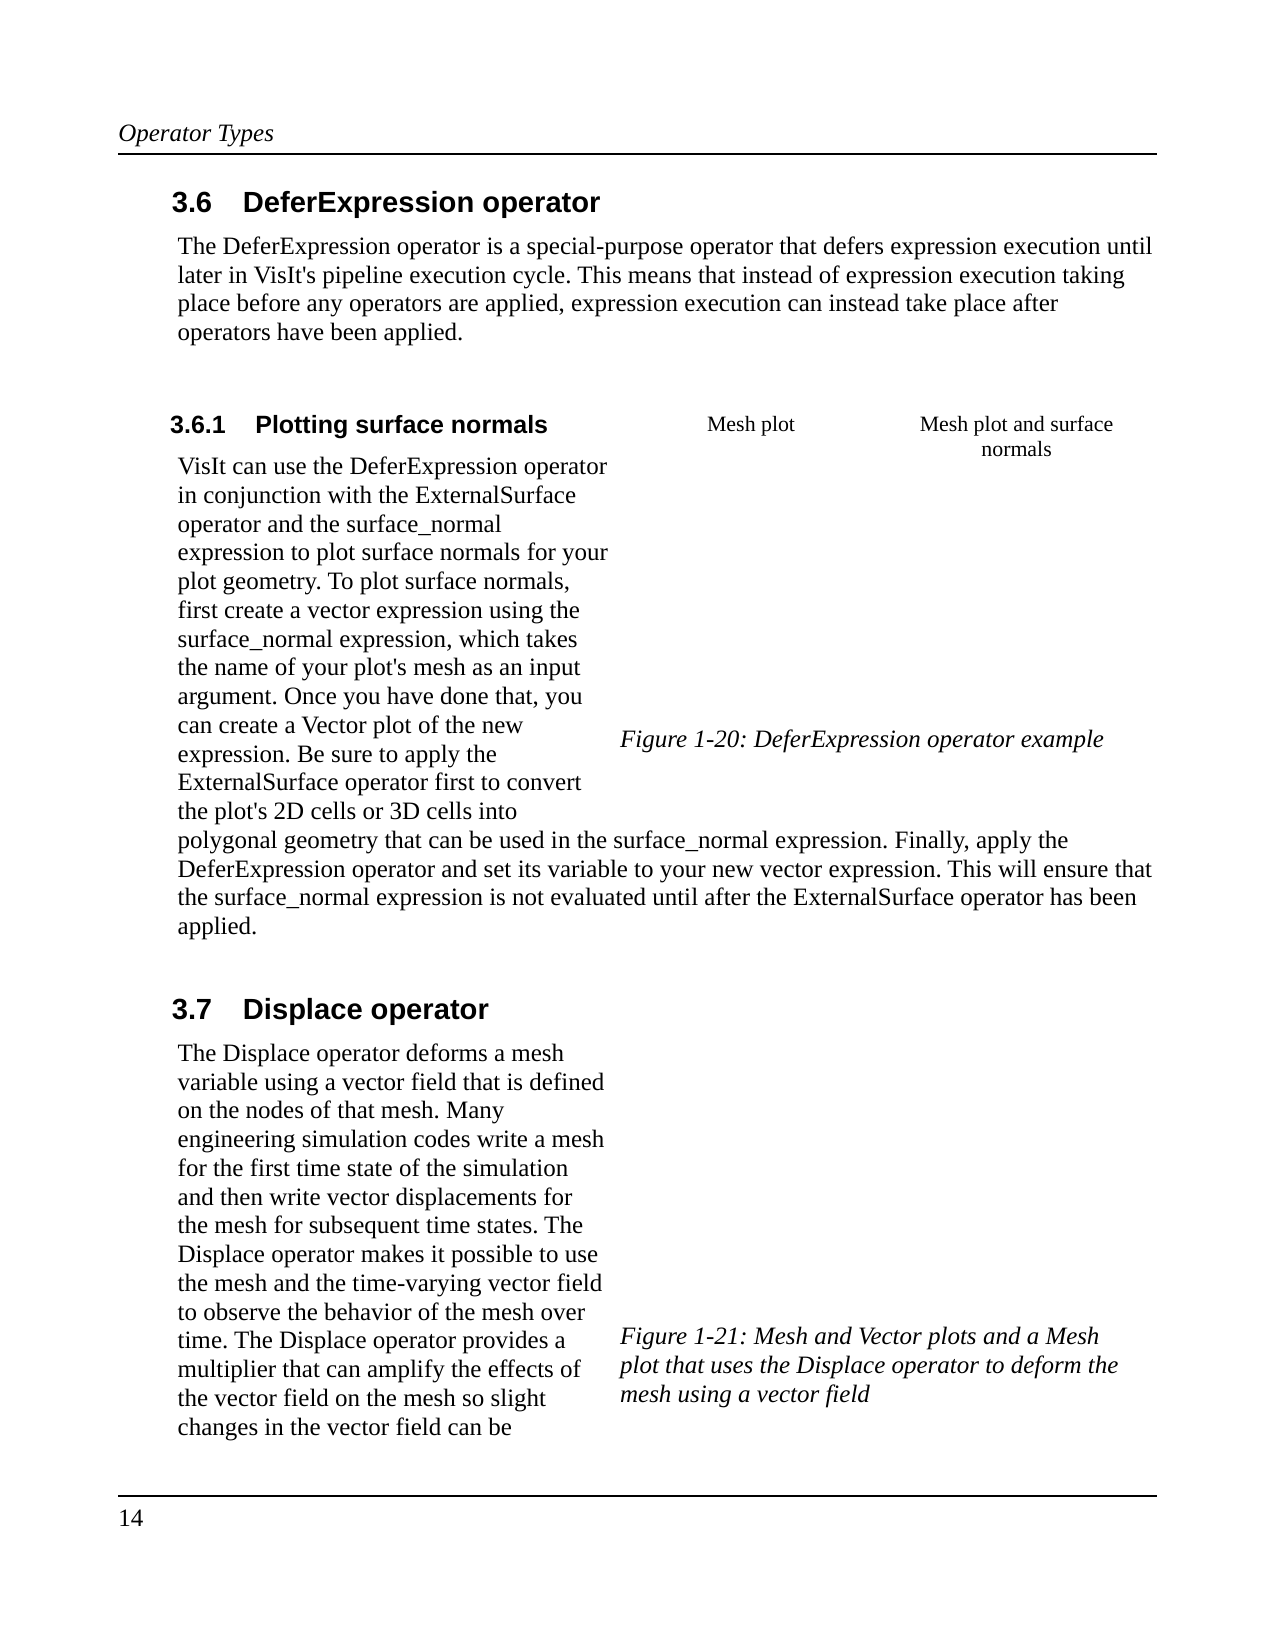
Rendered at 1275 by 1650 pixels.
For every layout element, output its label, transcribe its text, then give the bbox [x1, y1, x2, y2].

subtitle Plotting surface normals [163, 411, 620, 439]
text Figure 1-21: Mesh and Vector plots and a Mesh plot that uses the Displace operator to deform the mesh using a vector field [620, 1062, 1145, 1408]
subtitle DeferExpression operator [163, 185, 1157, 218]
subtitle Displace operator [163, 992, 1157, 1026]
text The Displace operator deforms a mesh variable using a vector field that is defined on the nodes of that mesh. Many engineering simulation codes write a mesh for the first time state of the simulation and then write vector displacements for the mesh for subsequent time states. The Displace operator makes it possible to use the mesh and the time-varying vector field to observe the behavior of the mesh over time. The Displace operator provides a multiplier that can amplify the effects of the vector field on the mesh so slight changes in the vector field can be [177, 1038, 1157, 1441]
text The DeferExpression operator is a special-purpose operator that defers expression execution until later in VisIt's pipeline execution cycle. This means that instead of expression execution taking place before any operators are applied, expression execution can instead take place after operators have been applied. [177, 231, 1157, 346]
subtitle [620, 753, 1145, 778]
text Figure 1-20: DeferExpression operator example [620, 384, 1145, 753]
text VisIt can use the DeferExpression operator in conjunction with the ExternalSurface operator and the surface_normal expression to plot surface normals for your plot geometry. To plot surface normals, first create a vector expression using the surface_normal expression, which takes the name of your plot's mesh as an input argument. Once you have done that, you can create a Vector plot of the new expression. Be sure to apply the ExternalSurface operator first to convert the plot's 2D cells or 3D cells into polygonal geometry that can be used in the surface_normal expression. Finally, apply the DeferExpression operator and set its variable to your new vector expression. This will ensure that the surface_normal expression is not evaluated until after the ExternalSurface operator has been applied. [177, 451, 1157, 940]
subtitle [620, 371, 1145, 384]
